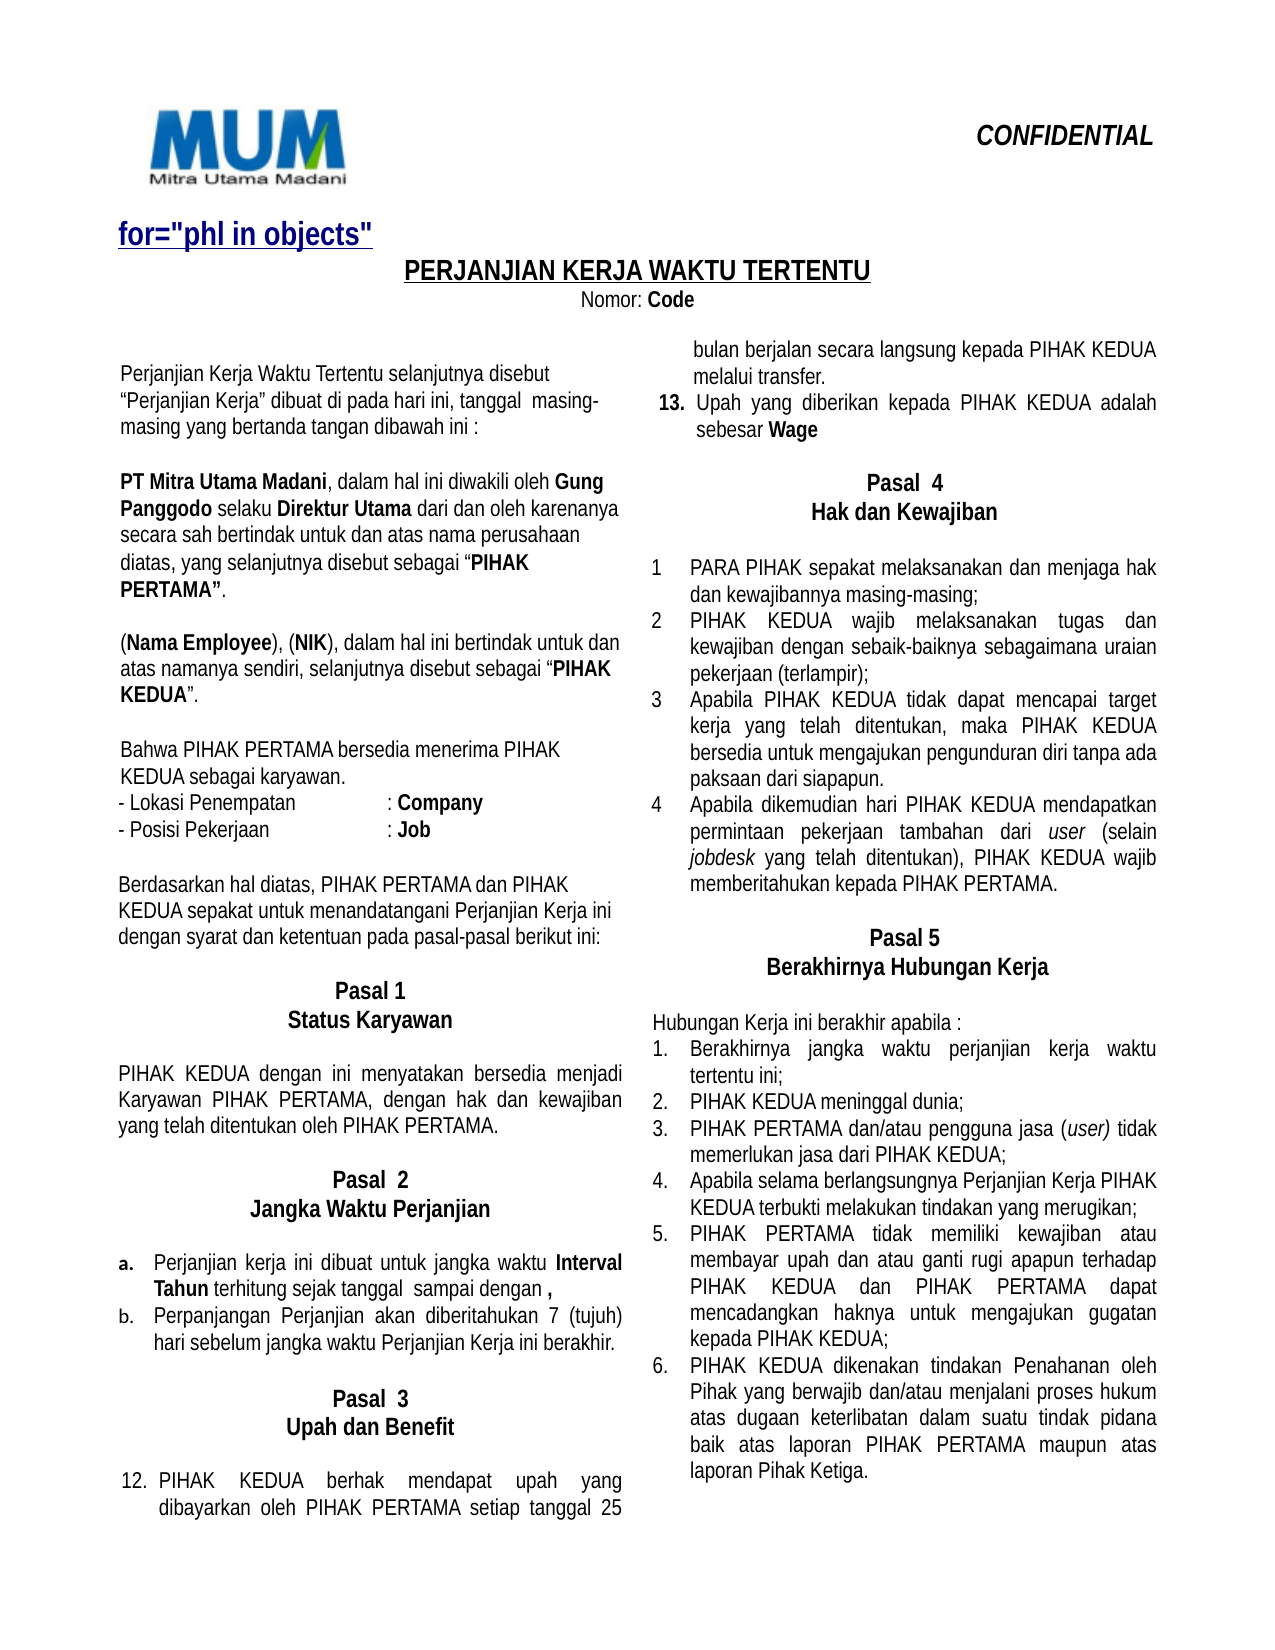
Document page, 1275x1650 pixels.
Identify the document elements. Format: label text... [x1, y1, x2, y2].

text Upah dan Benefit [118, 1412, 622, 1441]
text Perjanjian Kerja Waktu Tertentu selanjutnya disebut “Perjanjian Kerja” dibuat di pada hari ini, tanggal masing-masing yang bertanda tangan dibawah ini : [118, 360, 622, 439]
subtitle Pasal 2 [118, 1165, 622, 1194]
list Apabila PIHAK KEDUA tidak dapat mencapai target kerja yang telah ditentukan, maka PIHAK KEDUA bersedia untuk mengajukan pengunduran diri tanpa ada paksaan dari siapapun. [651, 686, 1157, 791]
text Pasal 3 [118, 1383, 622, 1412]
text Bahwa PIHAK PERTAMA bersedia menerima PIHAK KEDUA sebagai karyawan. [118, 736, 622, 789]
text PIHAK KEDUA dengan ini menyatakan bersedia menjadi Karyawan PIHAK PERTAMA, dengan hak dan kewajiban yang telah ditentukan oleh PIHAK PERTAMA. [118, 1060, 622, 1139]
list PIHAK PERTAMA tidak memiliki kewajiban atau membayar upah dan atau ganti rugi apapun terhadap PIHAK KEDUA dan PIHAK PERTAMA dapat mencadangkan haknya untuk mengajukan gugatan kepada PIHAK KEDUA; [652, 1220, 1157, 1352]
list PIHAK KEDUA wajib melaksanakan tugas dan kewajiban dengan sebaik-baiknya sebagaimana uraian pekerjaan (terlampir); [651, 607, 1157, 686]
list PIHAK PERTAMA dan/atau pengguna jasa (user) tidak memerlukan jasa dari PIHAK KEDUA; [652, 1114, 1157, 1167]
text Nomor: Code [118, 286, 1157, 312]
text Pasal 4 [652, 468, 1157, 497]
list PARA PIHAK sepakat melaksanakan dan menjaga hak dan kewajibannya masing-masing; [651, 554, 1157, 607]
list - Posisi Pekerjaan : Job [118, 816, 622, 842]
list PIHAK KEDUA dikenakan tindakan Penahanan oleh Pihak yang berwajib dan/atau menjalani proses hukum atas dugaan keterlibatan dalam suatu tindak pidana baik atas laporan PIHAK PERTAMA maupun atas laporan Pihak Ketiga. [652, 1352, 1157, 1483]
list Berakhirnya jangka waktu perjanjian kerja waktu tertentu ini; [652, 1035, 1157, 1088]
list Perjanjian kerja ini dibuat untuk jangka waktu Interval Tahun terhitung sejak tanggal sampai dengan , [118, 1249, 622, 1302]
text Hak dan Kewajiban [652, 497, 1157, 526]
text for="phl in objects" [118, 214, 1157, 253]
list Apabila dikemudian hari PIHAK KEDUA mendapatkan permintaan pekerjaan tambahan dari user (selain jobdesk yang telah ditentukan), PIHAK KEDUA wajib memberitahukan kepada PIHAK PERTAMA. [651, 791, 1157, 897]
text Berdasarkan hal diatas, PIHAK PERTAMA dan PIHAK KEDUA sepakat untuk menandatangani Perjanjian Kerja ini dengan syarat dan ketentuan pada pasal-pasal berikut ini: [118, 871, 622, 950]
text PT Mitra Utama Madani, dalam hal ini diwakili oleh Gung Panggodo selaku Direktur Utama dari dan oleh karenanya secara sah bertindak untuk dan atas nama perusahaan diatas, yang selanjutnya disebut sebagai “PIHAK PERTAMA”. [118, 468, 622, 602]
list Apabila selama berlangsungnya Perjanjian Kerja PIHAK KEDUA terbukti melakukan tindakan yang merugikan; [652, 1167, 1157, 1220]
list - Lokasi Penempatan : Company [118, 789, 622, 816]
list PIHAK KEDUA berhak mendapat upah yang dibayarkan oleh PIHAK PERTAMA setiap tanggal 25 [121, 1467, 622, 1520]
picture [137, 105, 354, 191]
list PIHAK KEDUA meninggal dunia; [652, 1088, 1157, 1114]
text (Nama Employee), (NIK), dalam hal ini bertindak untuk dan atas namanya sendiri, selanjutnya disebut sebagai “PIHAK KEDUA”. [118, 629, 622, 708]
text Berakhirnya Hubungan Kerja [652, 952, 1157, 980]
text Pasal 5 [652, 923, 1157, 952]
list Perpanjangan Perjanjian akan diberitahukan 7 (tujuh) hari sebelum jangka waktu Perjanjian Kerja ini berakhir. [118, 1302, 622, 1355]
subtitle Pasal 1 [118, 976, 622, 1005]
subtitle Status Karyawan [118, 1005, 622, 1033]
text Hubungan Kerja ini berakhir apabila : [652, 1009, 1157, 1035]
list bulan berjalan secara langsung kepada PIHAK KEDUA melalui transfer. [656, 336, 1157, 389]
text PERJANJIAN KERJA WAKTU TERTENTU [118, 253, 1157, 286]
subtitle Jangka Waktu Perjanjian [118, 1194, 622, 1222]
list Upah yang diberikan kepada PIHAK KEDUA adalah sebesar Wage [659, 389, 1157, 442]
